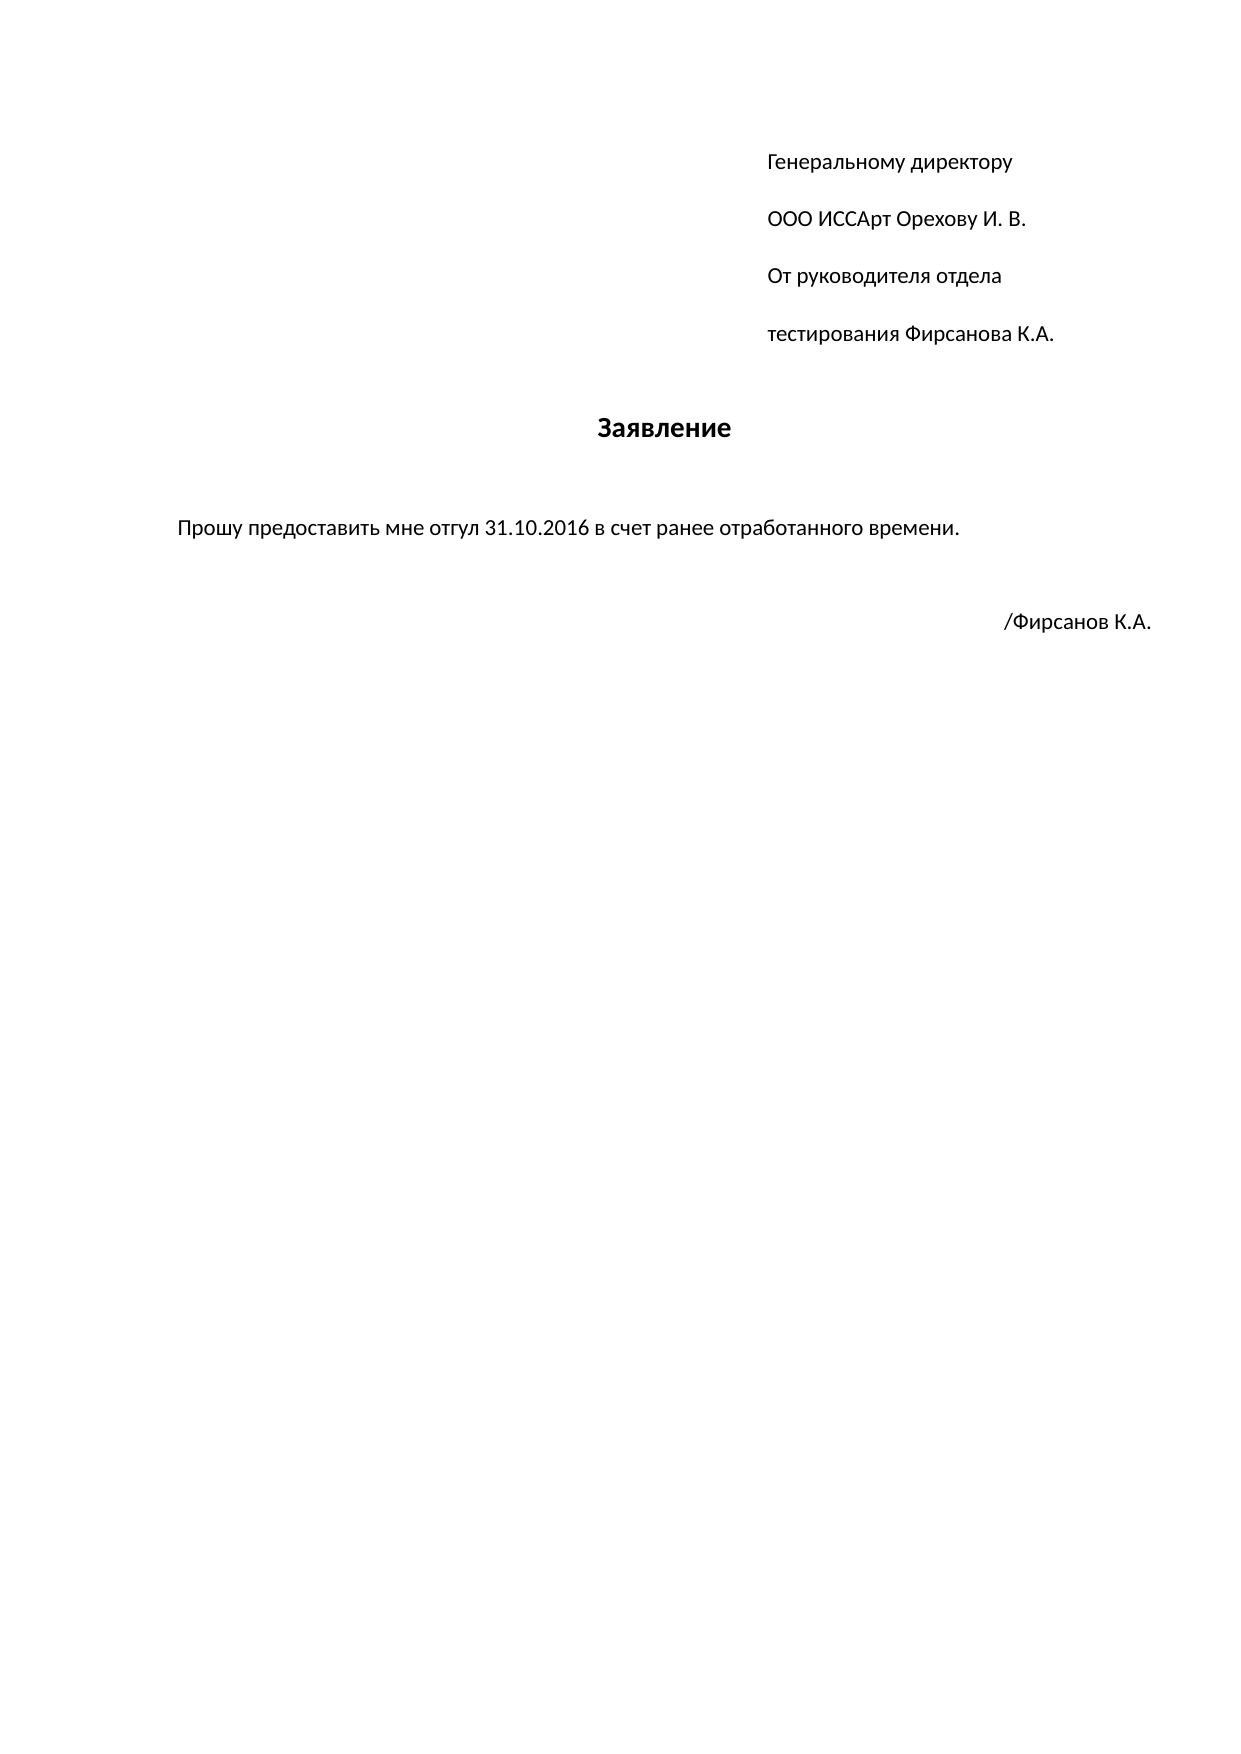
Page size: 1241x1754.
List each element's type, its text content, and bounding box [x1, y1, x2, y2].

text тестирования Фирсанова К.А. [177, 319, 1152, 347]
text /Фирсанов К.А. [177, 607, 1152, 636]
text Генеральному директору [177, 147, 1152, 175]
text Прошу предоставить мне отгул 31.10.2016 в счет ранее отработанного времени. [177, 513, 1152, 541]
text От руководителя отдела [177, 262, 1152, 290]
text Заявление [177, 409, 1152, 445]
text ООО ИССАрт Орехову И. В. [177, 204, 1152, 232]
